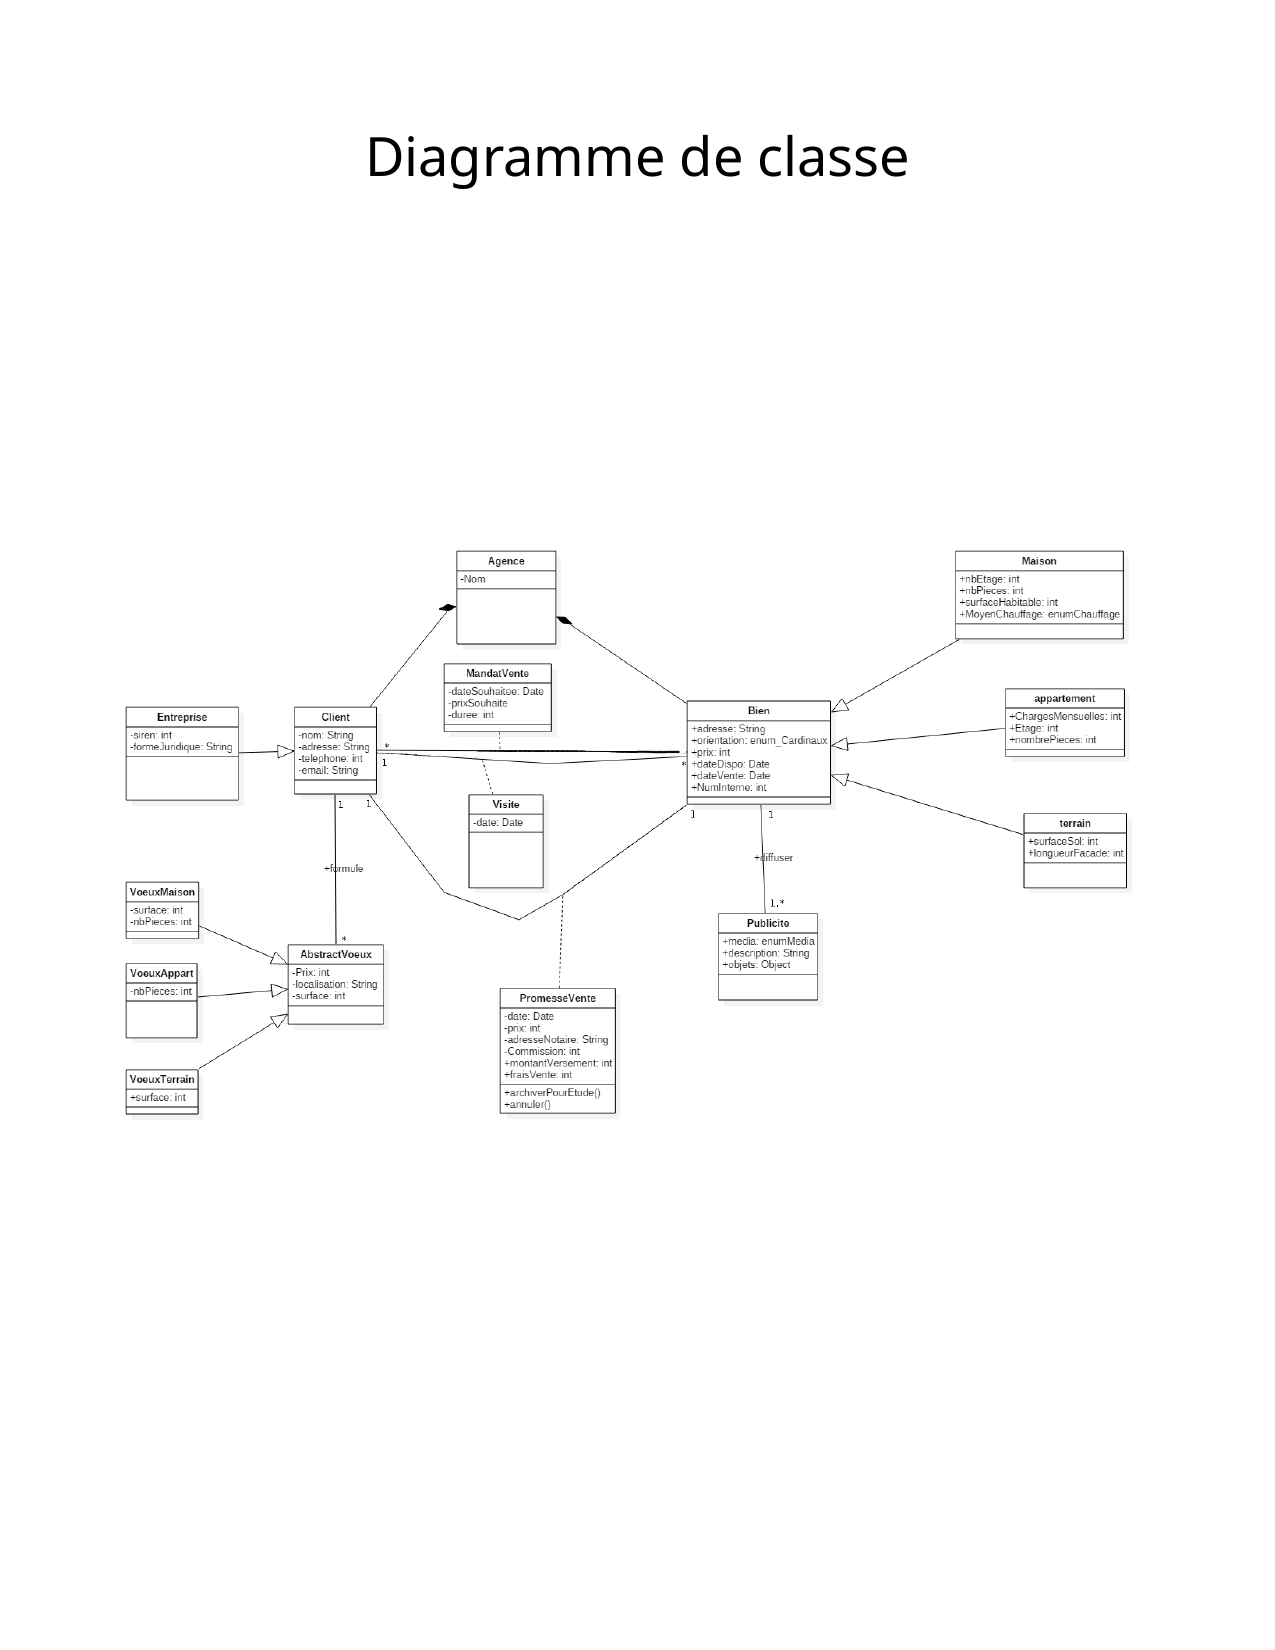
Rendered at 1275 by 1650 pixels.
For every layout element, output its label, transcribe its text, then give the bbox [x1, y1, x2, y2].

text Diagramme de classe [118, 118, 1157, 192]
picture [118, 543, 1157, 1145]
